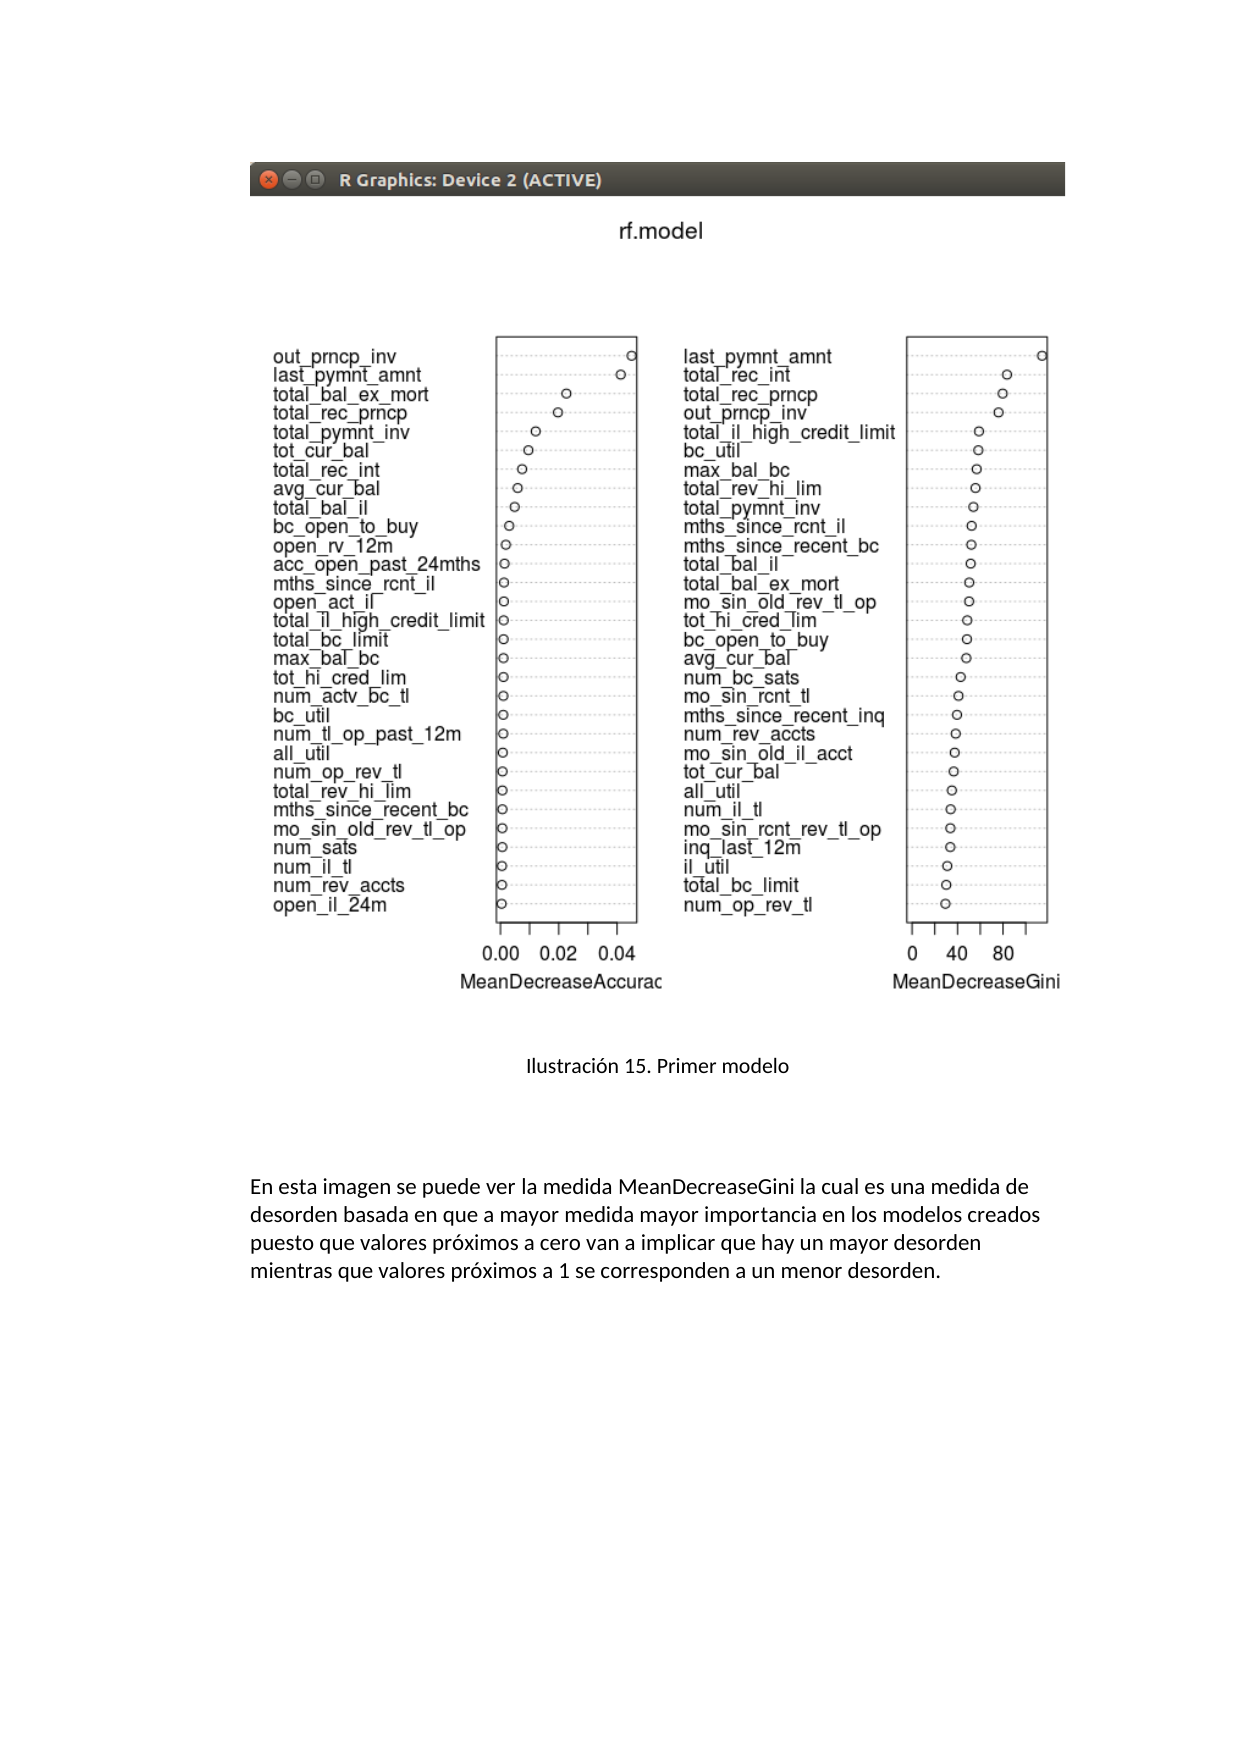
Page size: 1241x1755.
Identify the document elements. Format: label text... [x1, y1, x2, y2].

picture [250, 162, 1066, 1013]
text En esta imagen se puede ver la medida MeanDecreaseGini la cual es una medida de desorden basada en que a mayor medida mayor importancia en los modelos creados puesto que valores próximos a cero van a implicar que hay un mayor desorden mientras que valores próximos a 1 se corresponden a un menor desorden. [250, 1172, 1065, 1284]
text Ilustración 15. Primer modelo [250, 1052, 1065, 1079]
